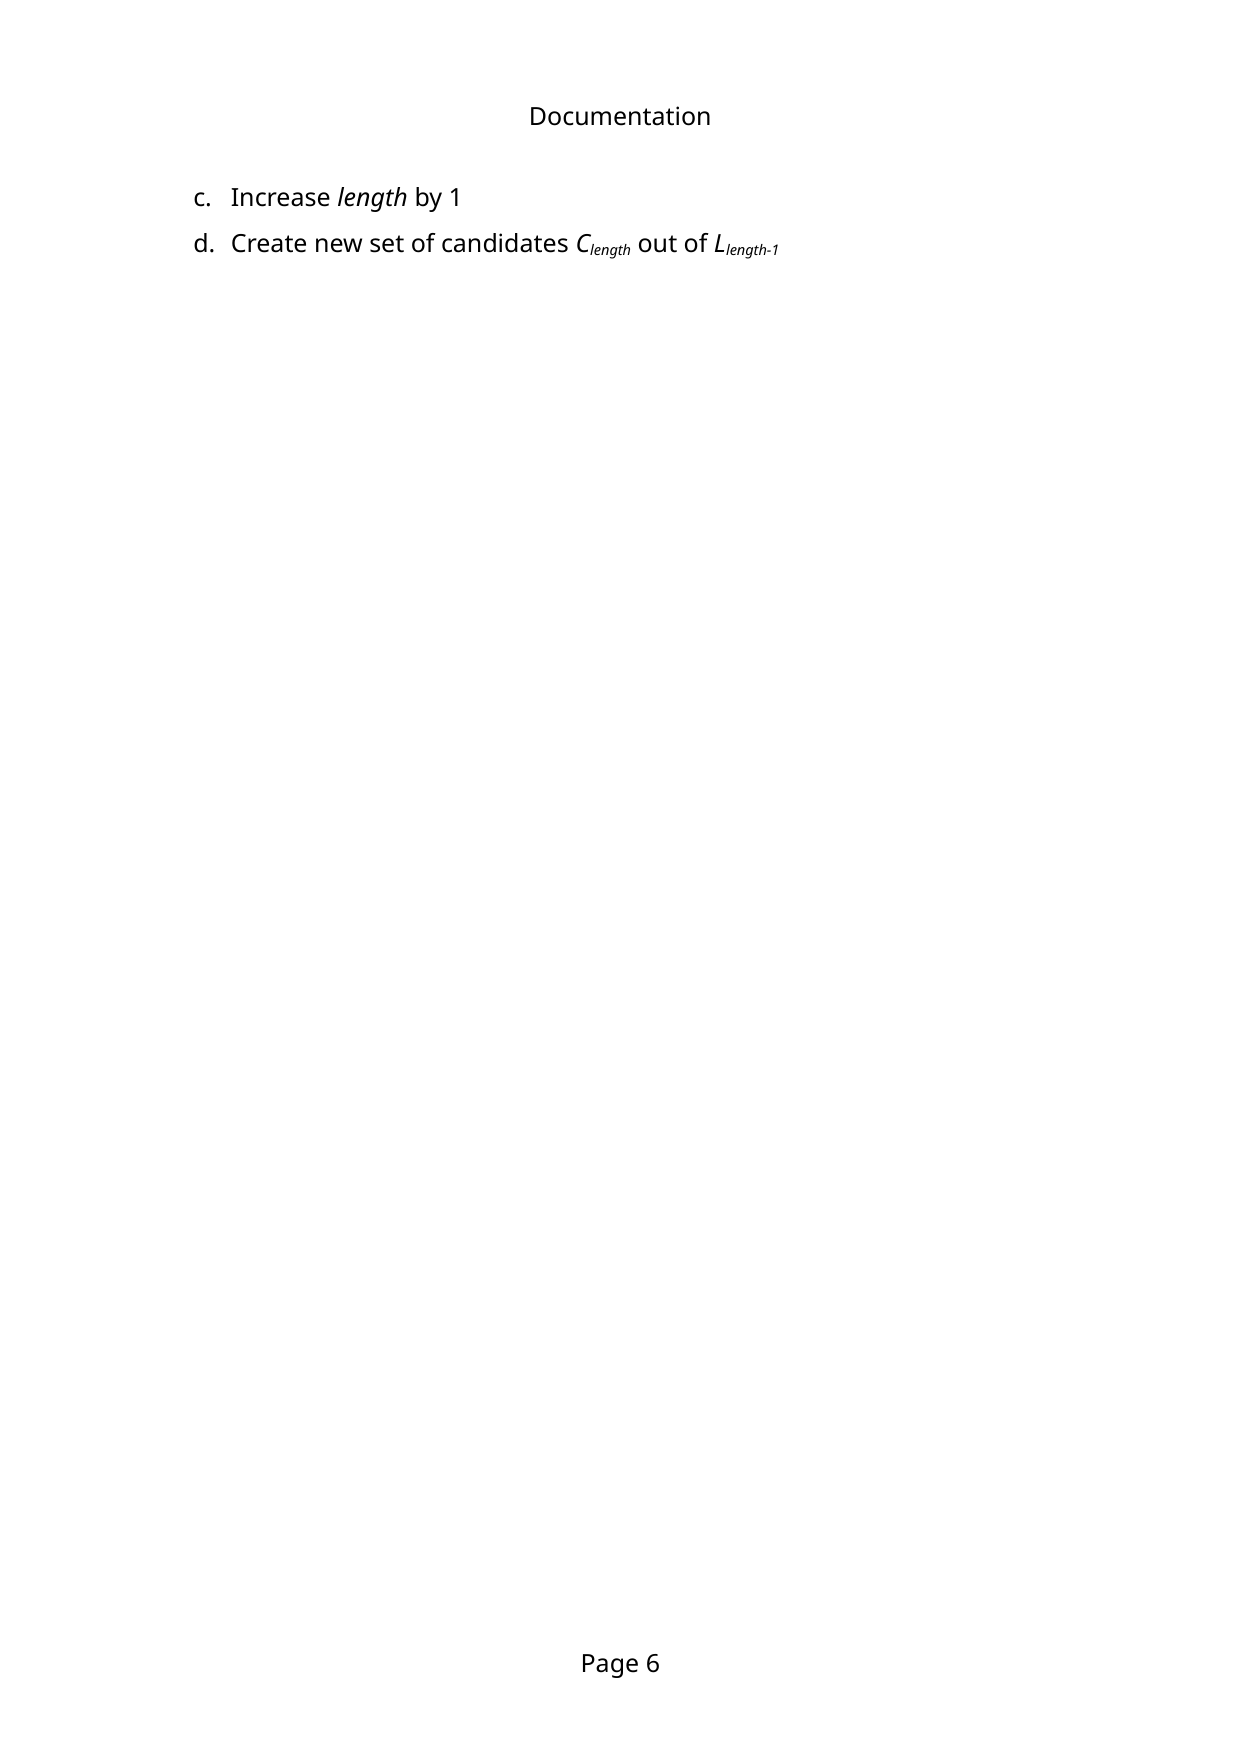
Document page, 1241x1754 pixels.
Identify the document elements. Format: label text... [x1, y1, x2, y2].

list Increase length by 1 [193, 179, 1122, 213]
list Create new set of candidates Clength out of Llength-1 [193, 226, 1122, 260]
